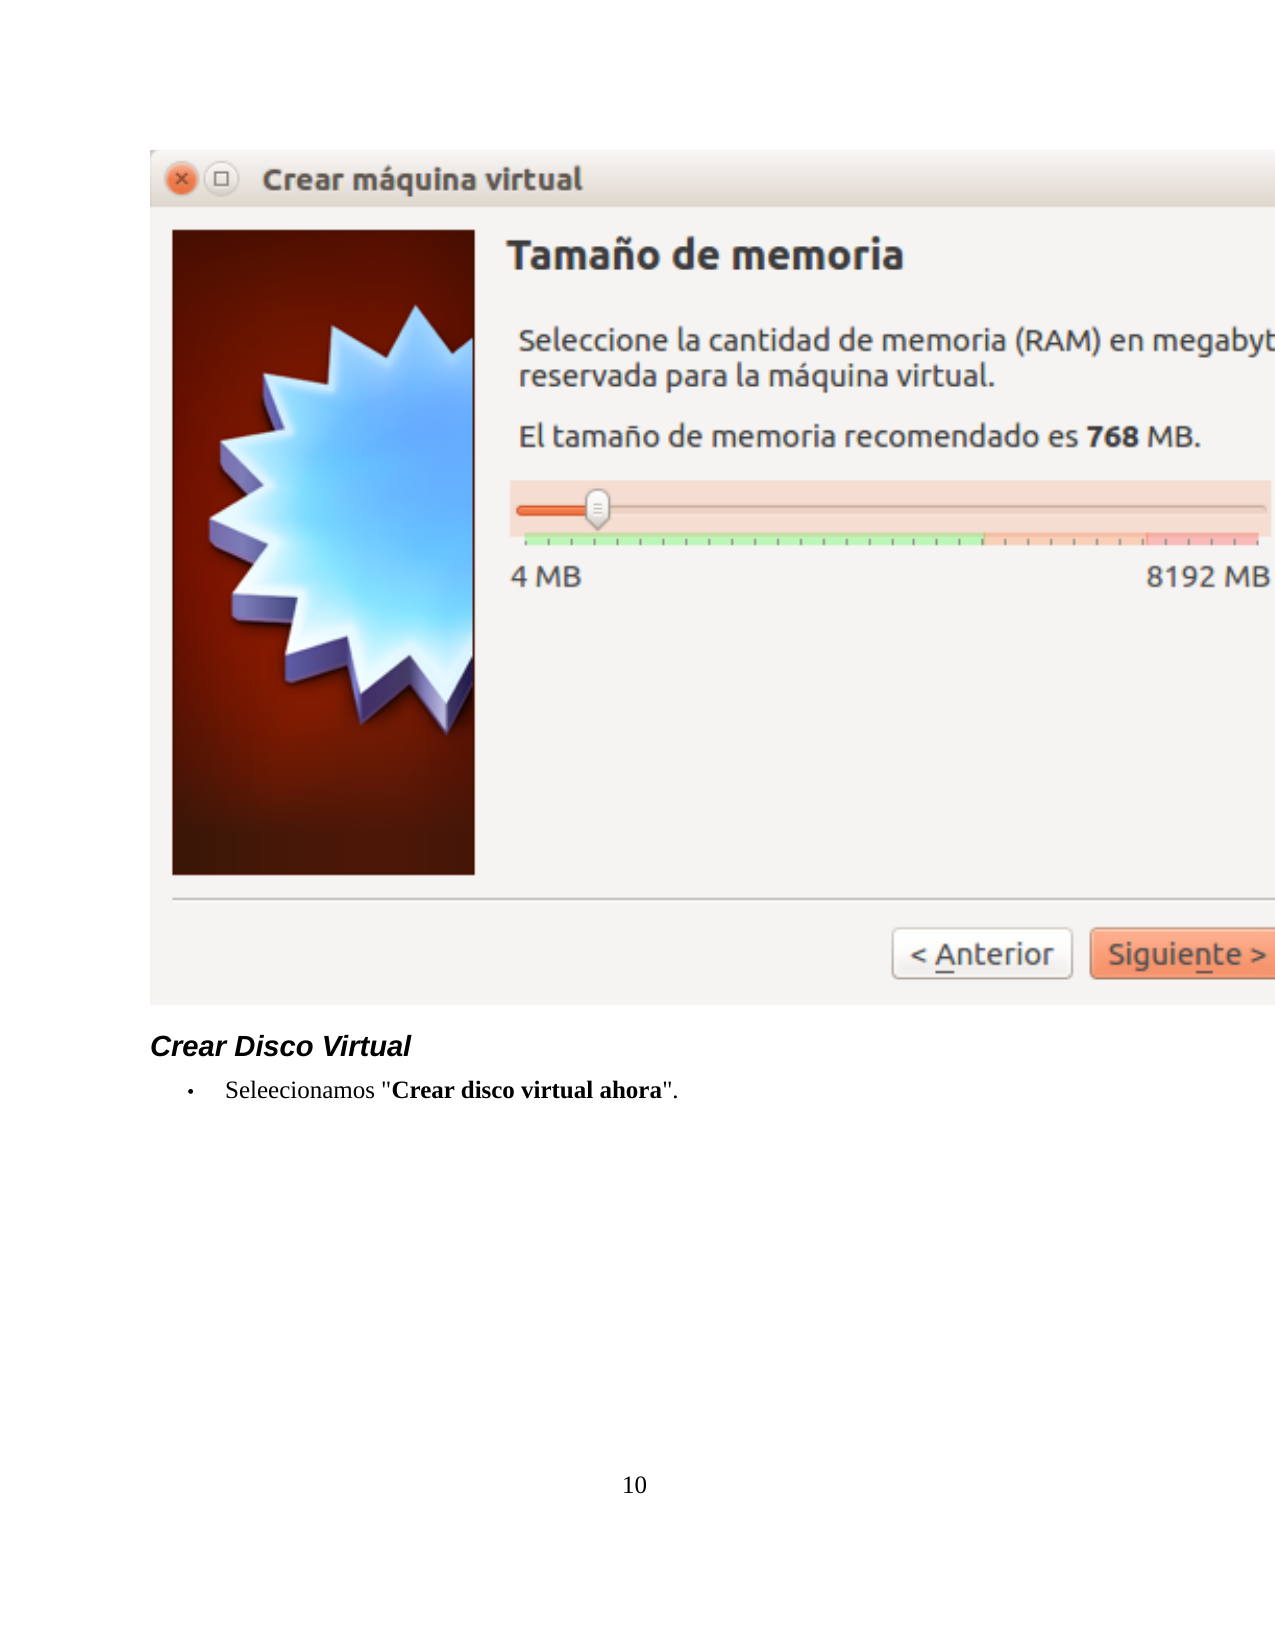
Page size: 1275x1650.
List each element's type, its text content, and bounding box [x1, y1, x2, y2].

list Seleecionamos "Crear disco virtual ahora". [187, 1075, 1125, 1104]
subtitle Crear Disco Virtual [150, 1029, 1125, 1063]
picture [150, 150, 1275, 1005]
